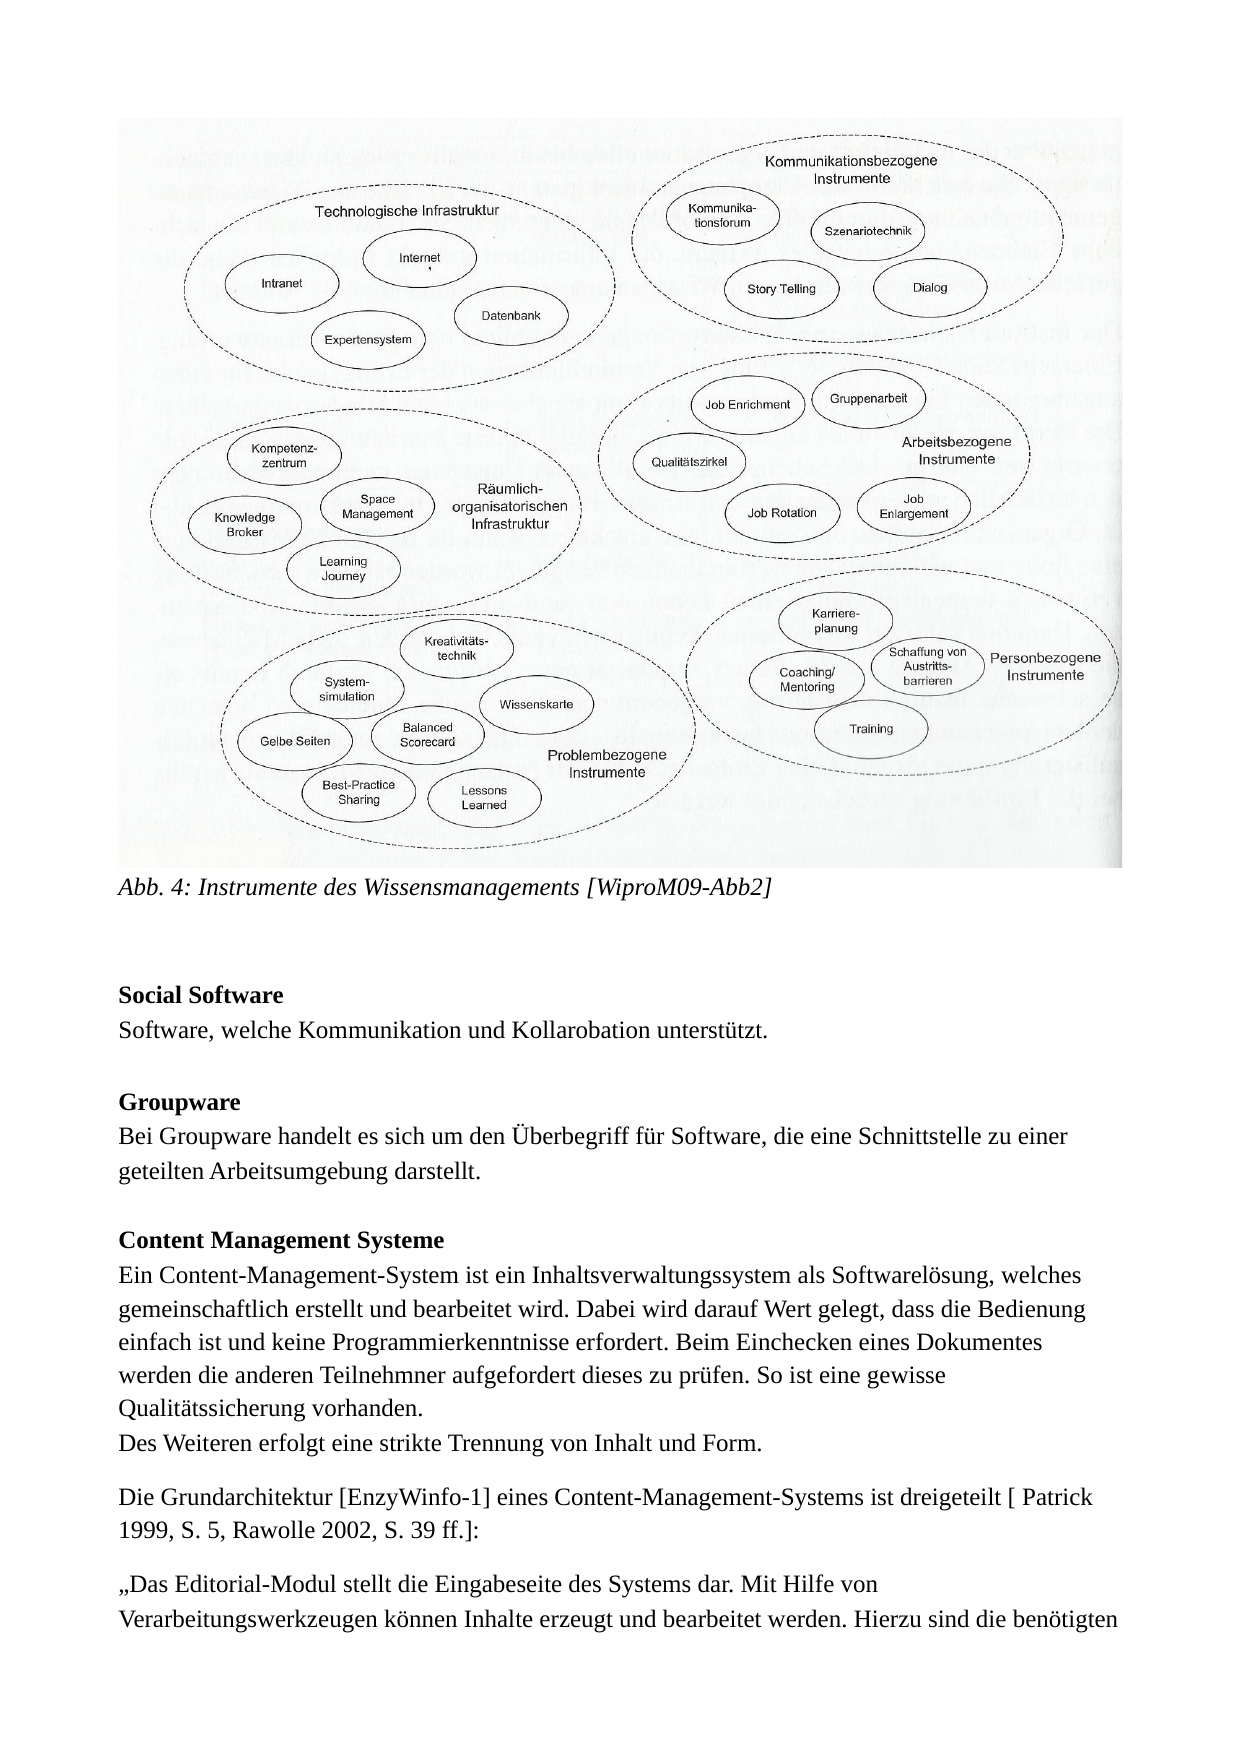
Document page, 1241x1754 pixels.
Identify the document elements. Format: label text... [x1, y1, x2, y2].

text Ein Content-Management-System ist ein Inhaltsverwaltungssystem als Softwarelösung, welches gemeinschaftlich erstellt und bearbeitet wird. Dabei wird darauf Wert gelegt, dass die Bedienung einfach ist und keine Programmierkenntnisse erfordert. Beim Einchecken eines Dokumentes werden die anderen Teilnehmner aufgefordert dieses zu prüfen. So ist eine gewisse Qualitätssicherung vorhanden. [118, 1261, 1122, 1421]
text Content Management Systeme [118, 1225, 1122, 1254]
text Software, welche Kommunikation und Kollarobation unterstützt. [118, 1016, 1122, 1044]
picture [118, 118, 1123, 868]
text Bei Groupware handelt es sich um den Überbegriff für Software, die eine Schnittstelle zu einer geteilten Arbeitsumgebung darstellt. [118, 1121, 1122, 1185]
text „Das Editorial-Modul stellt die Eingabeseite des Systems dar. Mit Hilfe von Verarbeitungswerkzeugen können Inhalte erzeugt und bearbeitet werden. Hierzu sind die benötigten [118, 1569, 1122, 1632]
text Social Software [118, 980, 1122, 1008]
text Die Grundarchitektur [EnzyWinfo-1] eines Content-Management-Systems ist dreigeteilt [ Patrick 1999, S. 5, Rawolle 2002, S. 39 ff.]: [118, 1482, 1122, 1544]
text Abb. 4: Instrumente des Wissensmanagements [WiproM09-Abb2] [118, 868, 1122, 901]
text Des Weiteren erfolgt eine strikte Trennung von Inhalt und Form. [118, 1428, 1122, 1457]
text Groupware [118, 1087, 1122, 1116]
